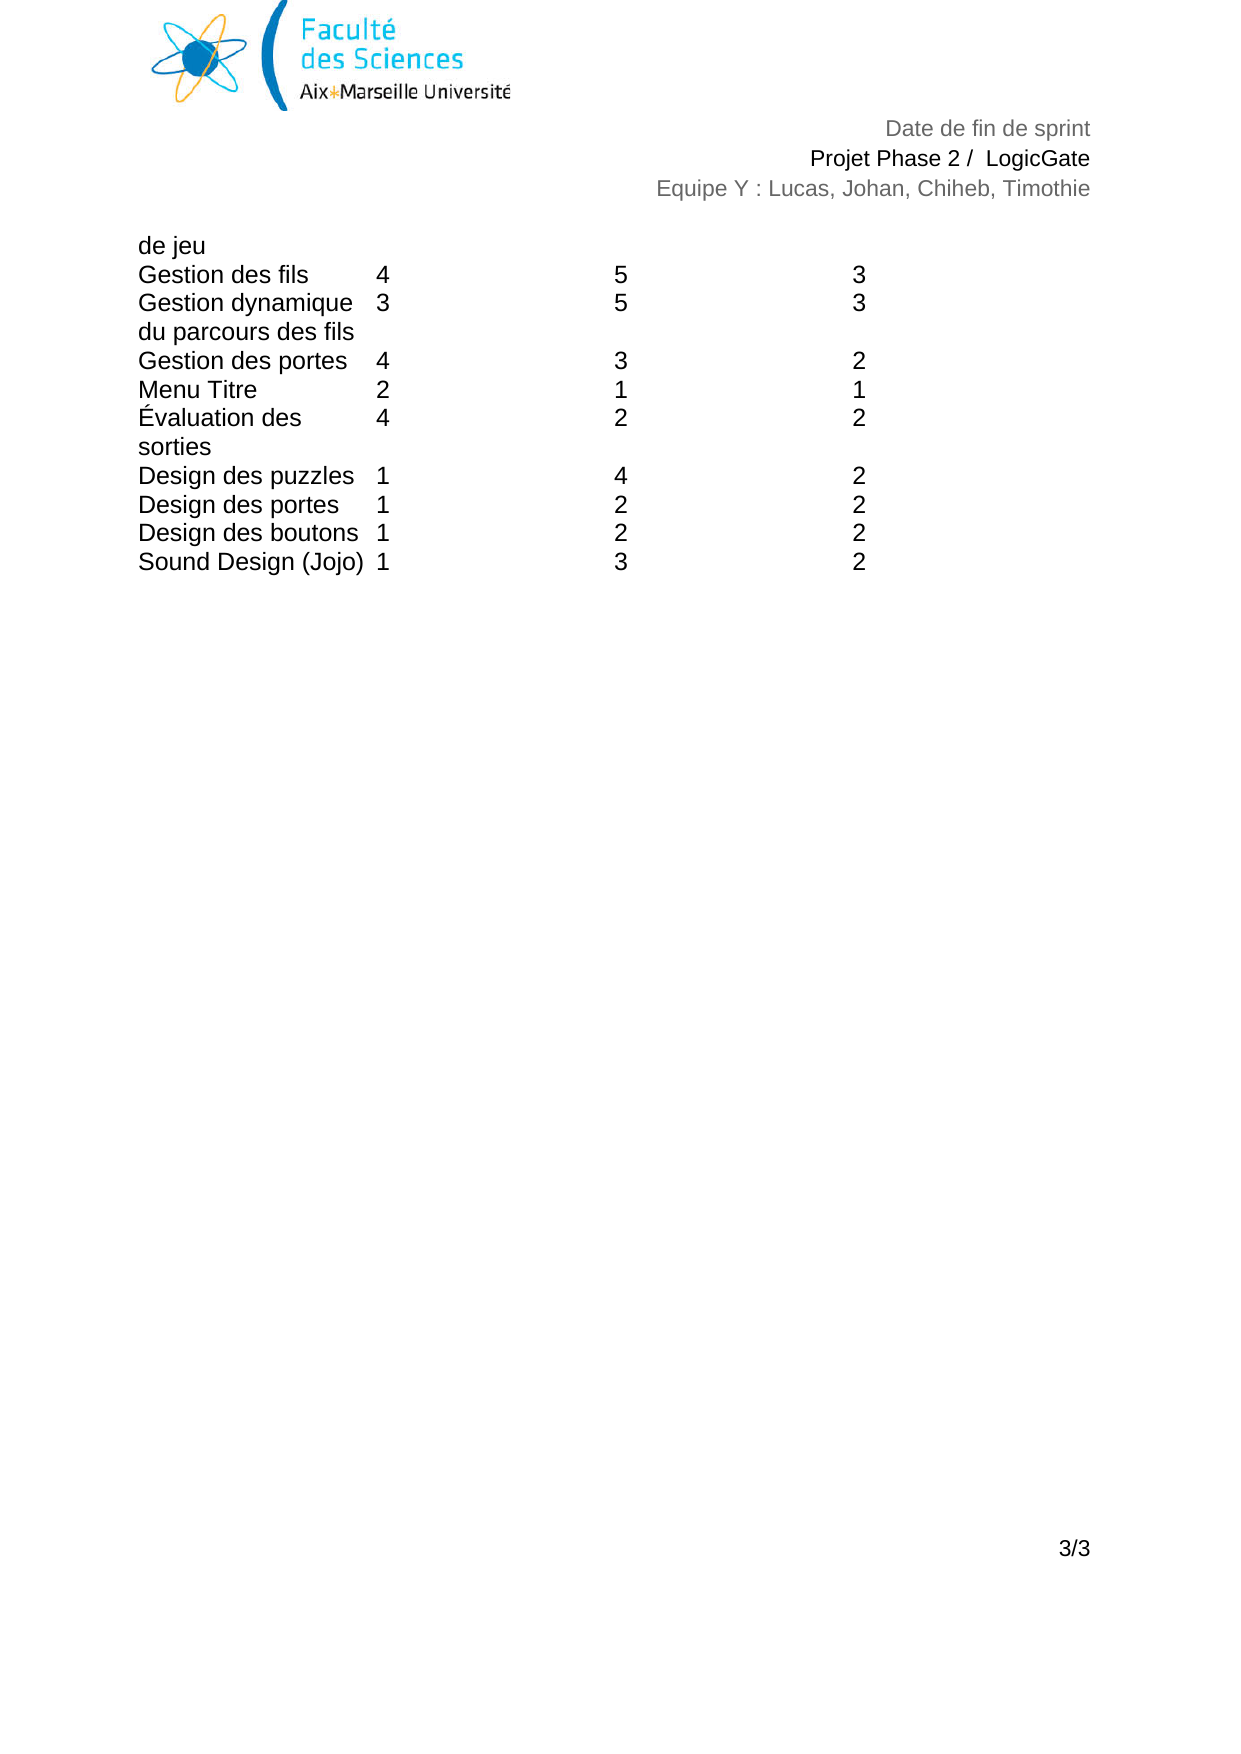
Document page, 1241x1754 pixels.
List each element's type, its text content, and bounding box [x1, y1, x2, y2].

table_cell Gestion dynamique du parcours des fils [138, 289, 376, 346]
table_cell 2 [852, 547, 1090, 576]
table_cell 1 [852, 375, 1090, 403]
table_cell 2 [376, 375, 614, 403]
table_cell 4 [376, 404, 614, 461]
table_cell Menu Titre [138, 375, 376, 403]
table_cell 2 [852, 519, 1090, 547]
table_cell 2 [852, 346, 1090, 375]
table_cell Design des puzzles [138, 461, 376, 490]
table_cell 3 [614, 547, 852, 576]
table_cell de jeu [138, 231, 376, 260]
table_cell 2 [614, 490, 852, 518]
table_cell 2 [852, 490, 1090, 518]
table_cell [852, 231, 1090, 260]
table_cell 5 [614, 289, 852, 346]
table_cell 4 [614, 461, 852, 490]
table_cell 4 [376, 260, 614, 288]
picture [150, 0, 511, 111]
table_cell 3 [852, 289, 1090, 346]
table_cell 2 [614, 404, 852, 461]
table_cell 3 [614, 346, 852, 375]
table_cell 3 [376, 289, 614, 346]
table_cell 1 [376, 490, 614, 518]
table_cell 1 [376, 461, 614, 490]
table_cell 2 [852, 461, 1090, 490]
table_cell Design des boutons [138, 519, 376, 547]
table_cell [614, 231, 852, 260]
table_cell 1 [614, 375, 852, 403]
table_cell 1 [376, 547, 614, 576]
table_cell Design des portes [138, 490, 376, 518]
table_cell 4 [376, 346, 614, 375]
table_cell Gestion des portes [138, 346, 376, 375]
table_cell [376, 231, 614, 260]
table_cell 5 [614, 260, 852, 288]
table_cell 2 [614, 519, 852, 547]
table_cell 1 [376, 519, 614, 547]
table_cell Gestion des fils [138, 260, 376, 288]
table_cell 2 [852, 404, 1090, 461]
table_cell Évaluation des sorties [138, 404, 376, 461]
table_cell Sound Design (Jojo) [138, 547, 376, 576]
table_cell 3 [852, 260, 1090, 288]
